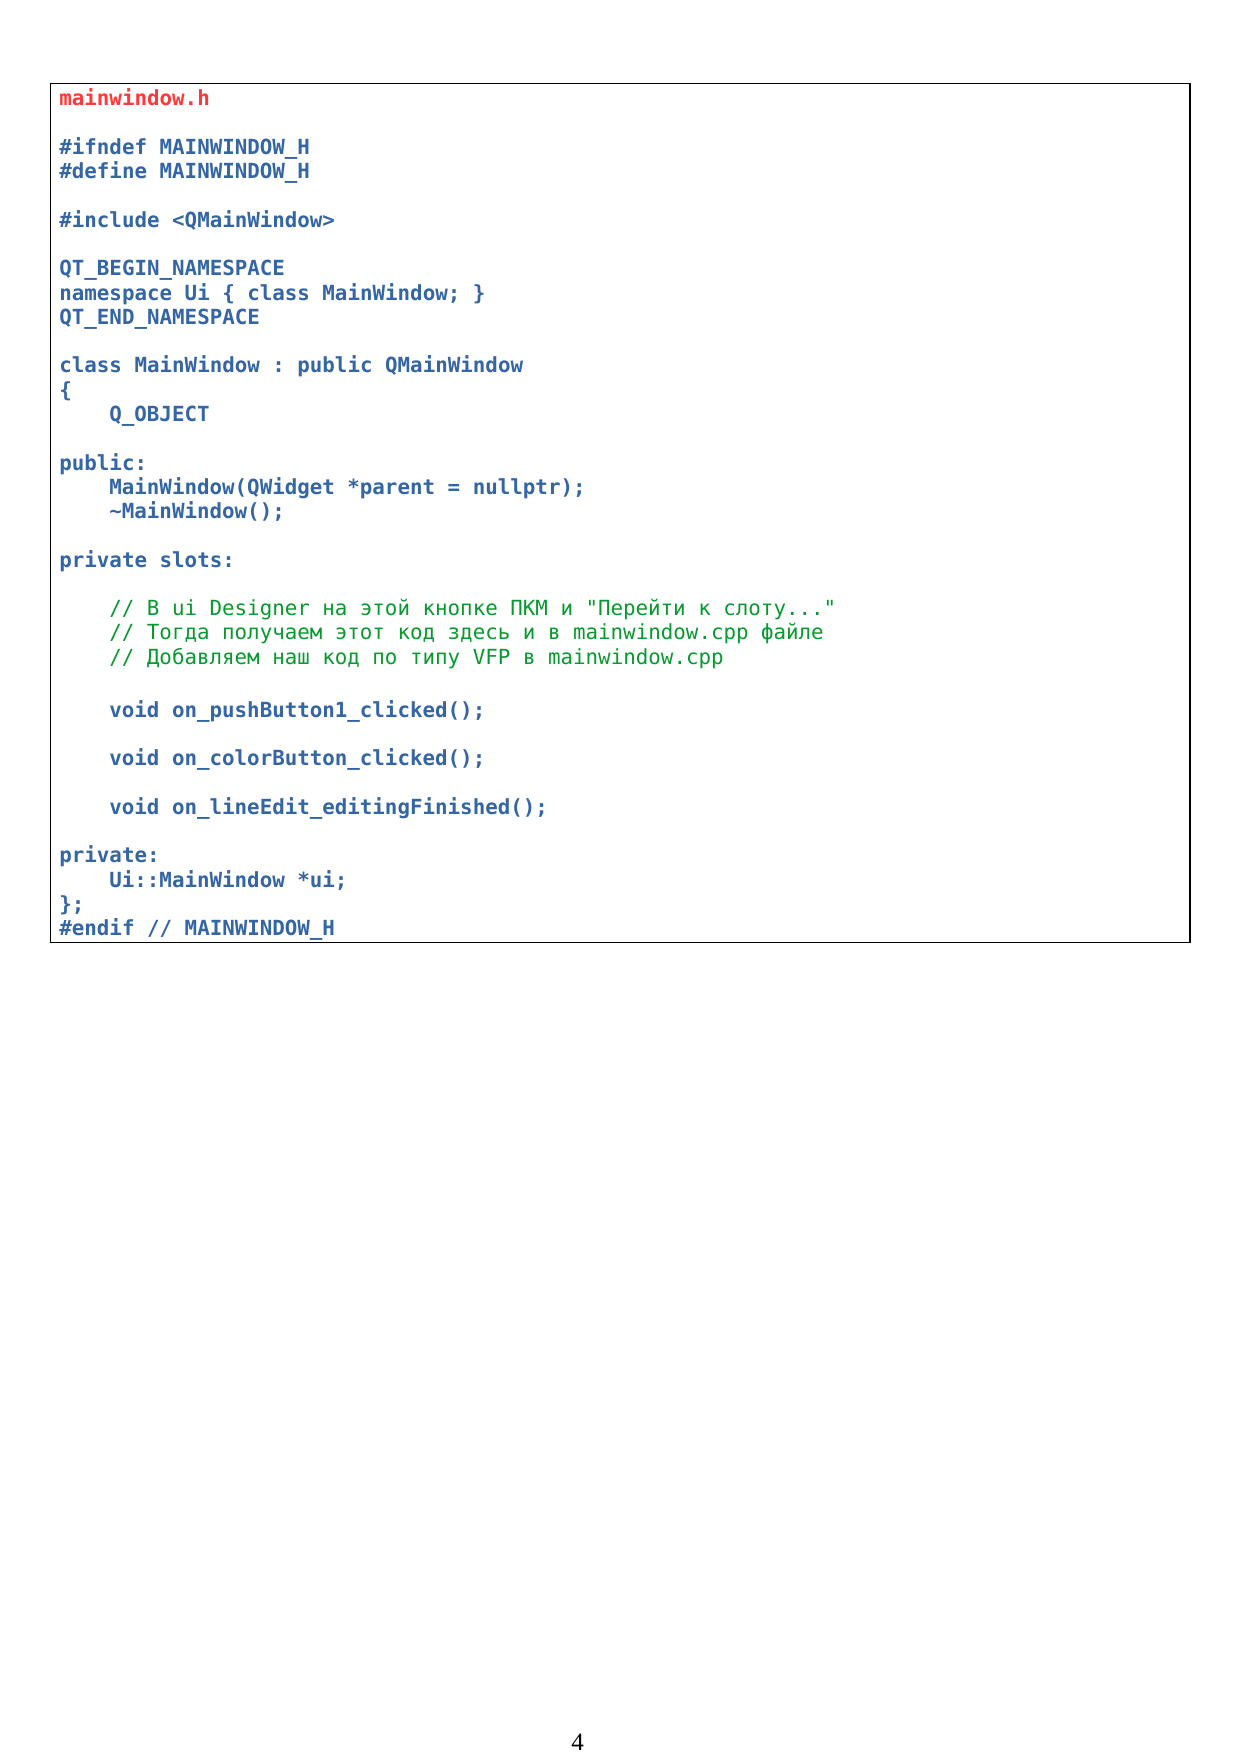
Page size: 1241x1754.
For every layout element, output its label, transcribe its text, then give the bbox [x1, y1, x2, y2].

text Ui::MainWindow *ui; [59, 868, 1181, 892]
text // В ui Designer на этой кнопке ПКМ и "Перейти к слоту..." [59, 596, 1181, 620]
text #endif // MAINWINDOW_H [51, 913, 1189, 942]
text private: [59, 843, 1181, 868]
text void on_lineEdit_editingFinished(); [59, 795, 1181, 819]
text QT_END_NAMESPACE [59, 305, 1181, 329]
text public: [59, 451, 1181, 475]
text private slots: [59, 548, 1181, 572]
text }; [59, 892, 1181, 913]
text #ifndef MAINWINDOW_H [59, 135, 1181, 159]
text // Добавляем наш код по типу VFP в mainwindow.cpp [59, 645, 1181, 669]
text QT_BEGIN_NAMESPACE [59, 256, 1181, 281]
text { [59, 378, 1181, 402]
text ~MainWindow(); [59, 499, 1181, 523]
text class MainWindow : public QMainWindow [59, 353, 1181, 378]
text #include <QMainWindow> [59, 208, 1181, 232]
text void on_pushButton1_clicked(); [59, 698, 1181, 722]
text mainwindow.h [51, 84, 1189, 111]
text namespace Ui { class MainWindow; } [59, 281, 1181, 305]
text // Тогда получаем этот код здесь и в mainwindow.cpp файле [59, 620, 1181, 645]
text #define MAINWINDOW_H [59, 159, 1181, 183]
text MainWindow(QWidget *parent = nullptr); [59, 475, 1181, 499]
text Q_OBJECT [59, 402, 1181, 426]
text void on_colorButton_clicked(); [59, 746, 1181, 771]
